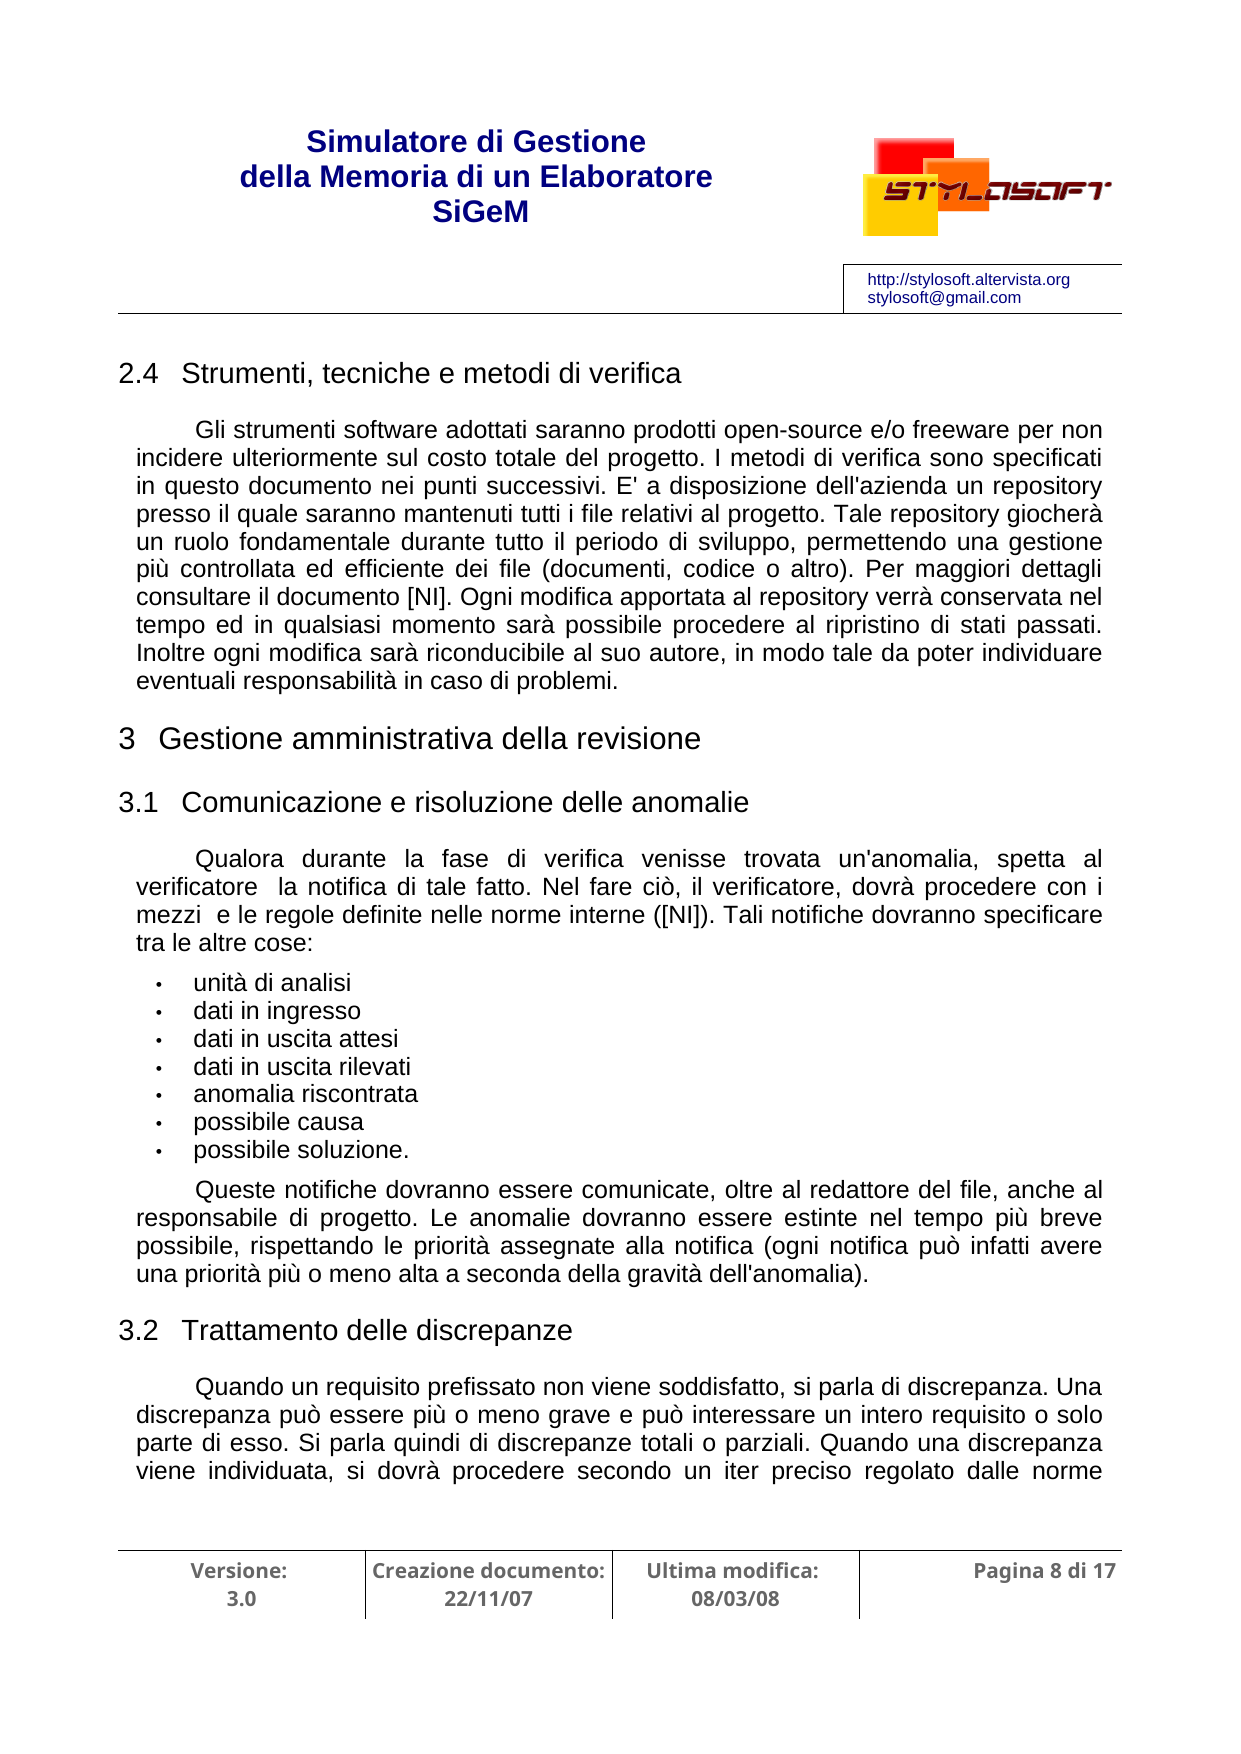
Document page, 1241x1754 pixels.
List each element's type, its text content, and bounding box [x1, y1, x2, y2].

list possibile causa [156, 1108, 1122, 1136]
list anomalia riscontrata [156, 1080, 1122, 1108]
subtitle Comunicazione e risoluzione delle anomalie [118, 786, 1122, 818]
list possibile soluzione. [156, 1136, 1122, 1164]
subtitle Gestione amministrativa della revisione [118, 721, 1122, 756]
subtitle Trattamento delle discrepanze [118, 1314, 1122, 1347]
list dati in uscita attesi [156, 1024, 1122, 1052]
text Gli strumenti software adottati saranno prodotti open-source e/o freeware per non incidere ulteriormente sul costo totale del progetto. I metodi di verifica sono specificati in questo documento nei punti successivi. E' a disposizione dell'azienda un repository presso il quale saranno mantenuti tutti i file relativi al progetto. Tale repository giocherà un ruolo fondamentale durante tutto il periodo di sviluppo, permettendo una gestione più controllata ed efficiente dei file (documenti, codice o altro). Per maggiori dettagli consultare il documento [NI]. Ogni modifica apportata al repository verrà conservata nel tempo ed in qualsiasi momento sarà possibile procedere al ripristino di stati passati. Inoltre ogni modifica sarà riconducibile al suo autore, in modo tale da poter individuare eventuali responsabilità in caso di problemi. [136, 416, 1104, 695]
text Quando un requisito prefissato non viene soddisfatto, si parla di discrepanza. Una discrepanza può essere più o meno grave e può interessare un intero requisito o solo parte di esso. Si parla quindi di discrepanze totali o parziali. Quando una discrepanza viene individuata, si dovrà procedere secondo un iter preciso regolato dalle norme [136, 1373, 1104, 1485]
text Queste notifiche dovranno essere comunicate, oltre al redattore del file, anche al responsabile di progetto. Le anomalie dovranno essere estinte nel tempo più breve possibile, rispettando le priorità assegnate alla notifica (ogni notifica può infatti avere una priorità più o meno alta a seconda della gravità dell'anomalia). [136, 1176, 1104, 1287]
picture [848, 123, 1117, 247]
subtitle Strumenti, tecniche e metodi di verifica [118, 357, 1122, 389]
list dati in uscita rilevati [156, 1052, 1122, 1080]
text Qualora durante la fase di verifica venisse trovata un'anomalia, spetta al verificatore la notifica di tale fatto. Nel fare ciò, il verificatore, dovrà procedere con i mezzi e le regole definite nelle norme interne ([NI]). Tali notifiche dovranno specificare tra le altre cose: [136, 845, 1104, 957]
list dati in ingresso [156, 996, 1122, 1024]
list unità di analisi [156, 968, 1122, 996]
